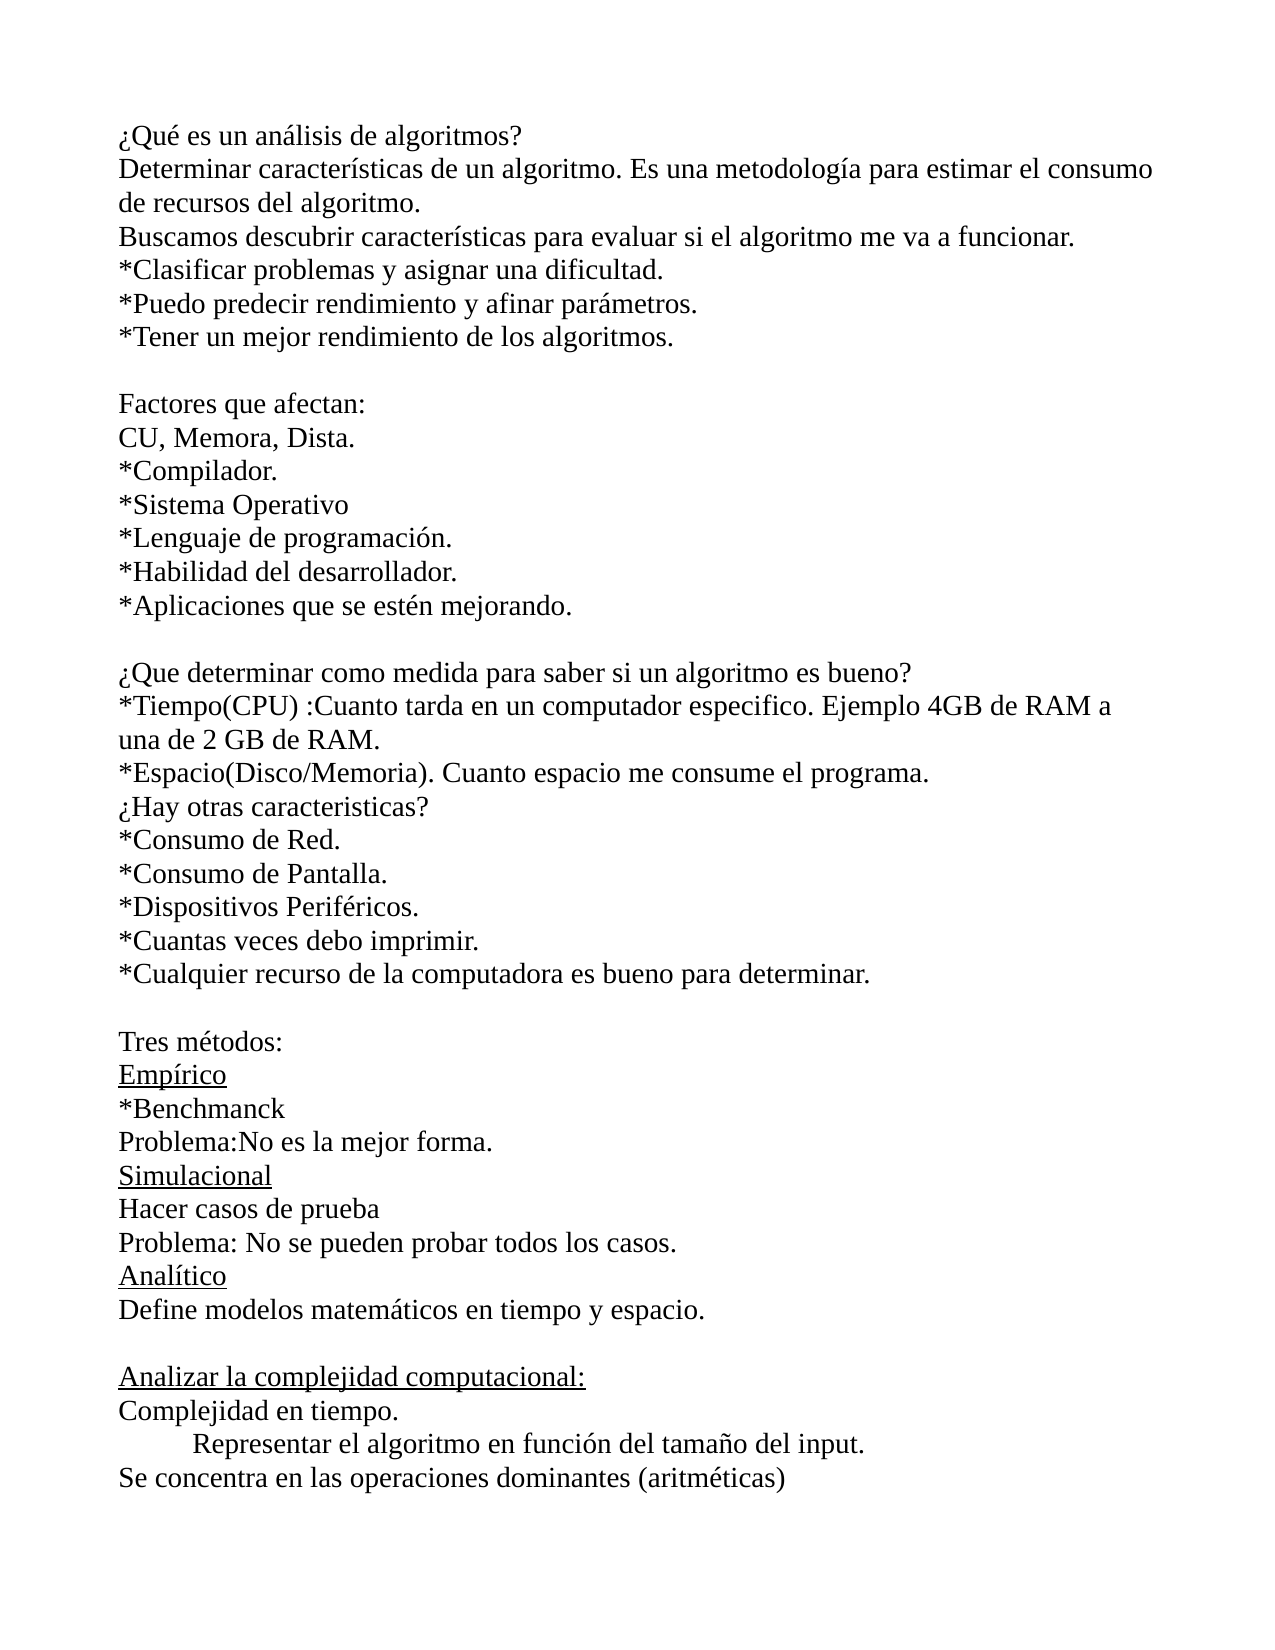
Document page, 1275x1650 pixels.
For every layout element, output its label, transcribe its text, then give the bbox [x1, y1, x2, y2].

text Complejidad en tiempo. [118, 1393, 1157, 1426]
text Hacer casos de prueba [118, 1191, 1157, 1225]
text Analítico [118, 1258, 1157, 1292]
text Problema: No se pueden probar todos los casos. [118, 1225, 1157, 1258]
text *Compilador. [118, 453, 1157, 487]
text *Espacio(Disco/Memoria). Cuanto espacio me consume el programa. [118, 755, 1157, 789]
text *Cualquier recurso de la computadora es bueno para determinar. [118, 957, 1157, 990]
text Determinar características de un algoritmo. Es una metodología para estimar el consumo de recursos del algoritmo. [118, 152, 1157, 219]
text *Consumo de Pantalla. [118, 856, 1157, 889]
text *Lenguaje de programación. [118, 521, 1157, 554]
text Simulacional [118, 1158, 1157, 1191]
text *Consumo de Red. [118, 822, 1157, 856]
text ¿Qué es un análisis de algoritmos? [118, 118, 1157, 152]
text *Tiempo(CPU) :Cuanto tarda en un computador especifico. Ejemplo 4GB de RAM a una de 2 GB de RAM. [118, 688, 1157, 755]
text *Tener un mejor rendimiento de los algoritmos. [118, 319, 1157, 353]
text *Cuantas veces debo imprimir. [118, 923, 1157, 957]
text *Clasificar problemas y asignar una dificultad. [118, 252, 1157, 286]
text Empírico [118, 1057, 1157, 1091]
text *Benchmanck [118, 1091, 1157, 1124]
text Se concentra en las operaciones dominantes (aritméticas) [118, 1460, 1157, 1493]
text Tres métodos: [118, 1024, 1157, 1057]
text Define modelos matemáticos en tiempo y espacio. [118, 1292, 1157, 1326]
text Factores que afectan: [118, 386, 1157, 420]
text *Dispositivos Periféricos. [118, 889, 1157, 923]
text ¿Hay otras caracteristicas? [118, 789, 1157, 822]
text Analizar la complejidad computacional: [118, 1359, 1157, 1393]
text *Habilidad del desarrollador. [118, 554, 1157, 588]
text Problema:No es la mejor forma. [118, 1124, 1157, 1158]
text CU, Memora, Dista. [118, 420, 1157, 453]
text Buscamos descubrir características para evaluar si el algoritmo me va a funcionar. [118, 219, 1157, 252]
text *Puedo predecir rendimiento y afinar parámetros. [118, 286, 1157, 319]
text ¿Que determinar como medida para saber si un algoritmo es bueno? [118, 655, 1157, 688]
text Representar el algoritmo en función del tamaño del input. [118, 1426, 1157, 1460]
text *Aplicaciones que se estén mejorando. [118, 588, 1157, 621]
text *Sistema Operativo [118, 487, 1157, 521]
